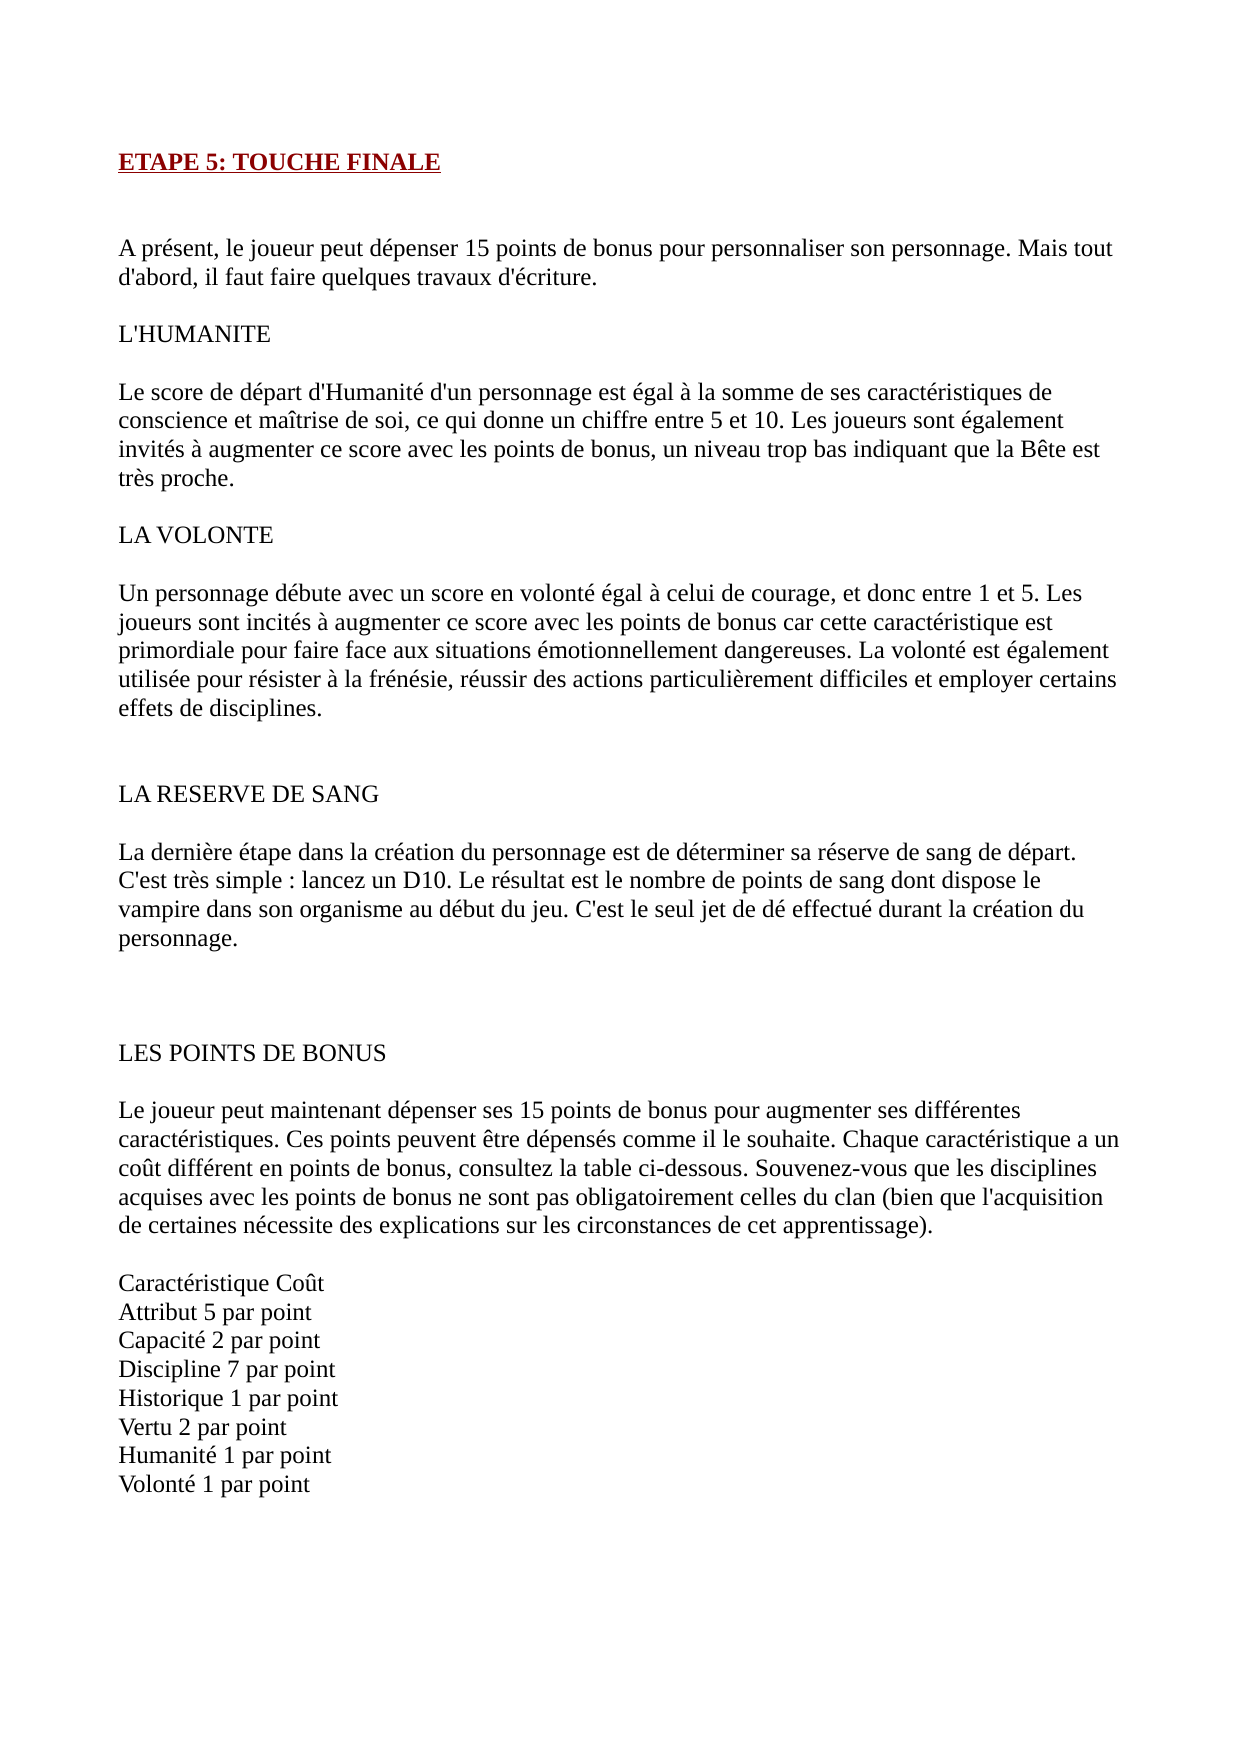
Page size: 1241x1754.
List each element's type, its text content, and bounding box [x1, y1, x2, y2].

text LA RESERVE DE SANG La dernière étape dans la création du personnage est de déterminer sa réserve de sang de départ. C'est très simple : lancez un D10. Le résultat est le nombre de points de sang dont dispose le vampire dans son organisme au début du jeu. C'est le seul jet de dé effectué durant la création du personnage. [118, 779, 1122, 952]
text LES POINTS DE BONUS Le joueur peut maintenant dépenser ses 15 points de bonus pour augmenter ses différentes caractéristiques. Ces points peuvent être dépensés comme il le souhaite. Chaque caractéristique a un coût différent en points de bonus, consultez la table ci-dessous. Souvenez-vous que les disciplines acquises avec les points de bonus ne sont pas obligatoirement celles du clan (bien que l'acquisition de certaines nécessite des explications sur les circonstances de cet apprentissage). Caractéristique Coût Attribut 5 par point Capacité 2 par point Discipline 7 par point Historique 1 par point Vertu 2 par point Humanité 1 par point Volonté 1 par point [118, 1038, 1122, 1498]
text L'HUMANITE Le score de départ d'Humanité d'un personnage est égal à la somme de ses caractéristiques de conscience et maîtrise de soi, ce qui donne un chiffre entre 5 et 10. Les joueurs sont également invités à augmenter ce score avec les points de bonus, un niveau trop bas indiquant que la Bête est très proche. [118, 319, 1122, 521]
text A présent, le joueur peut dépenser 15 points de bonus pour personnaliser son personnage. Mais tout d'abord, il faut faire quelques travaux d'écriture. [118, 233, 1122, 319]
text ETAPE 5: TOUCHE FINALE [118, 147, 1122, 176]
text LA VOLONTE Un personnage débute avec un score en volonté égal à celui de courage, et donc entre 1 et 5. Les joueurs sont incités à augmenter ce score avec les points de bonus car cette caractéristique est primordiale pour faire face aux situations émotionnellement dangereuses. La volonté est également utilisée pour résister à la frénésie, réussir des actions particulièrement difficiles et employer certains effets de disciplines. [118, 521, 1122, 751]
